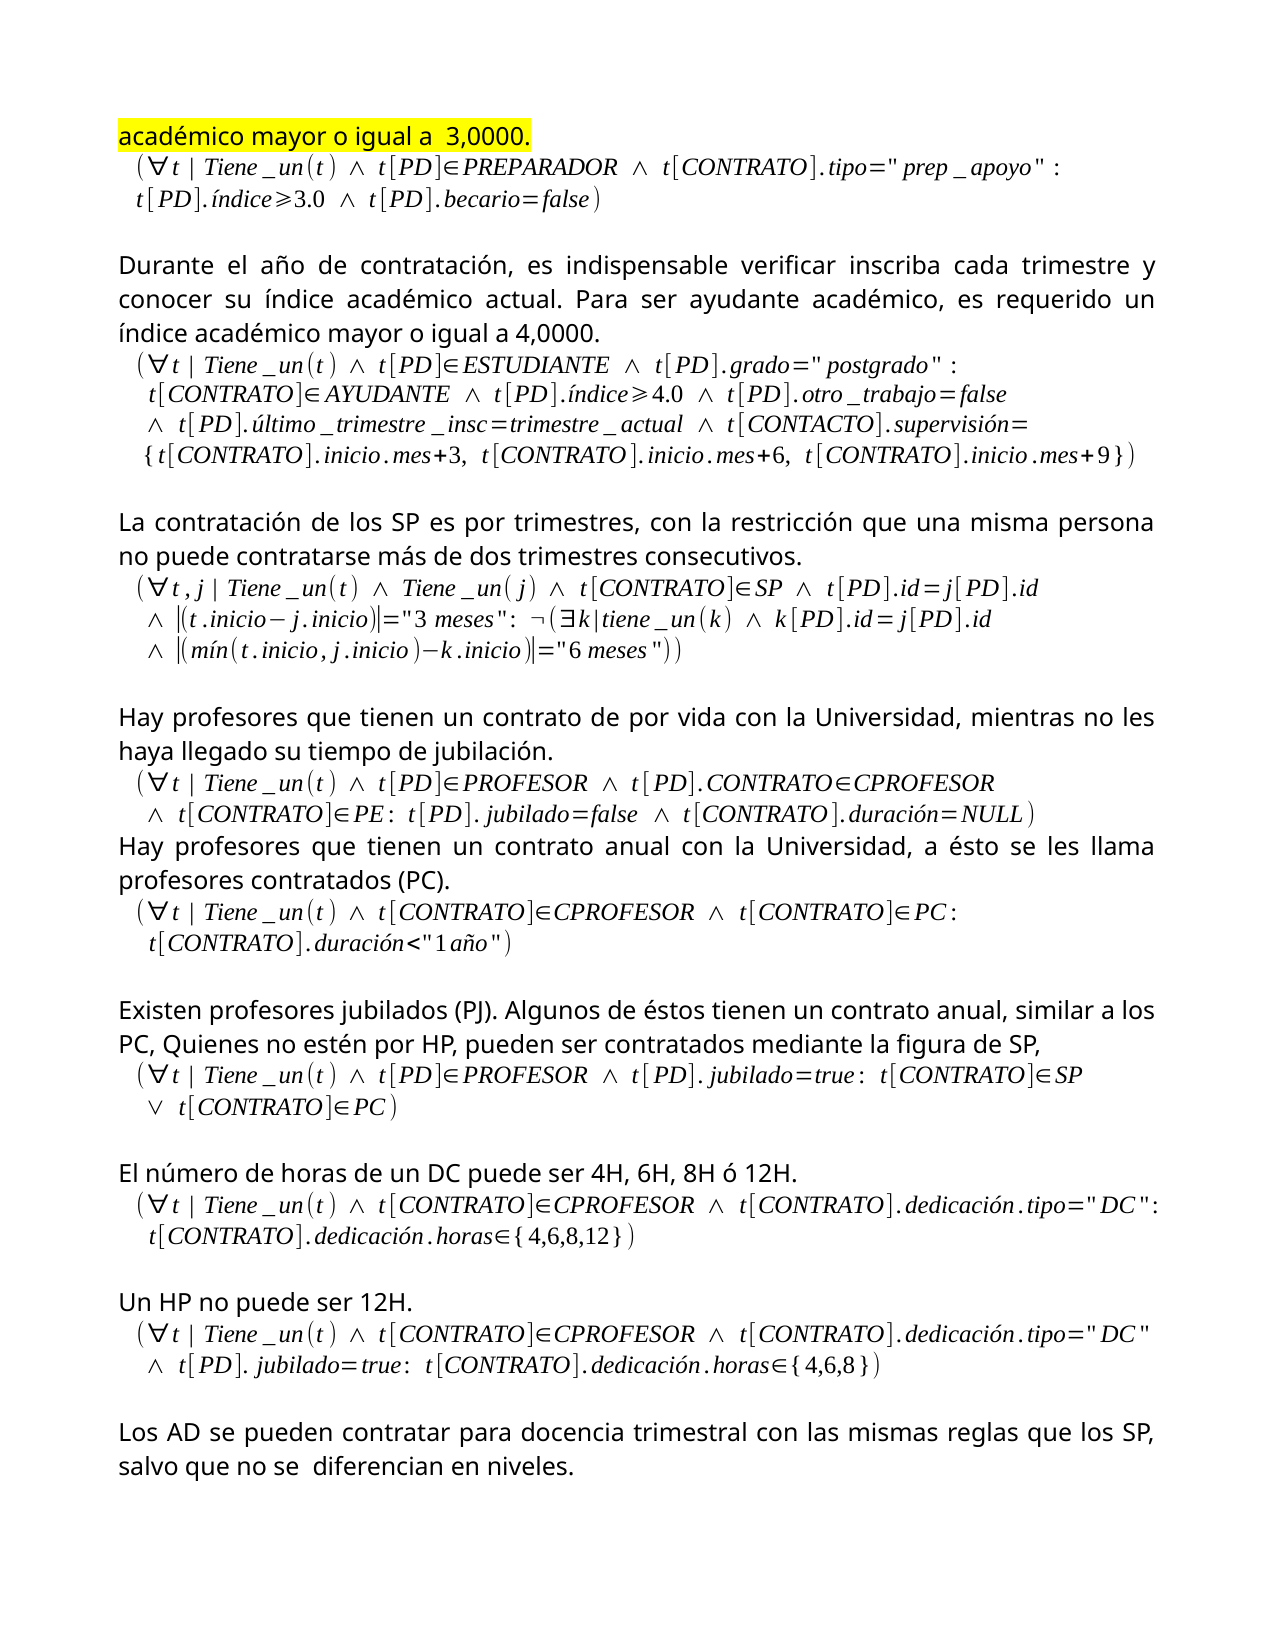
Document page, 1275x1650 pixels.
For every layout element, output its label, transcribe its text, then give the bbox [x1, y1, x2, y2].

text Hay profesores que tienen un contrato de por vida con la Universidad, mientras no les haya llegado su tiempo de jubilación. [118, 699, 1157, 768]
text El número de horas de un DC puede ser 4H, 6H, 8H ó 12H. [118, 1156, 1157, 1190]
text La contratación de los SP es por trimestres, con la restricción que una misma persona no puede contratarse más de dos trimestres consecutivos. [118, 504, 1157, 573]
text académico mayor o igual a 3,0000. [118, 118, 1157, 152]
text Un HP no puede ser 12H. [118, 1285, 1157, 1319]
text Durante el año de contratación, es indispensable verificar inscriba cada trimestre y conocer su índice académico actual. Para ser ayudante académico, es requerido un índice académico mayor o igual a 4,0000. [118, 247, 1157, 350]
text Los AD se pueden contratar para docencia trimestral con las mismas reglas que los SP, salvo que no se diferencian en niveles. [118, 1414, 1157, 1483]
text Existen profesores jubilados (PJ). Algunos de éstos tienen un contrato anual, similar a los PC, Quienes no estén por HP, pueden ser contratados mediante la figura de SP, [118, 992, 1157, 1060]
text Hay profesores que tienen un contrato anual con la Universidad, a ésto se les llama profesores contratados (PC). [118, 829, 1157, 897]
